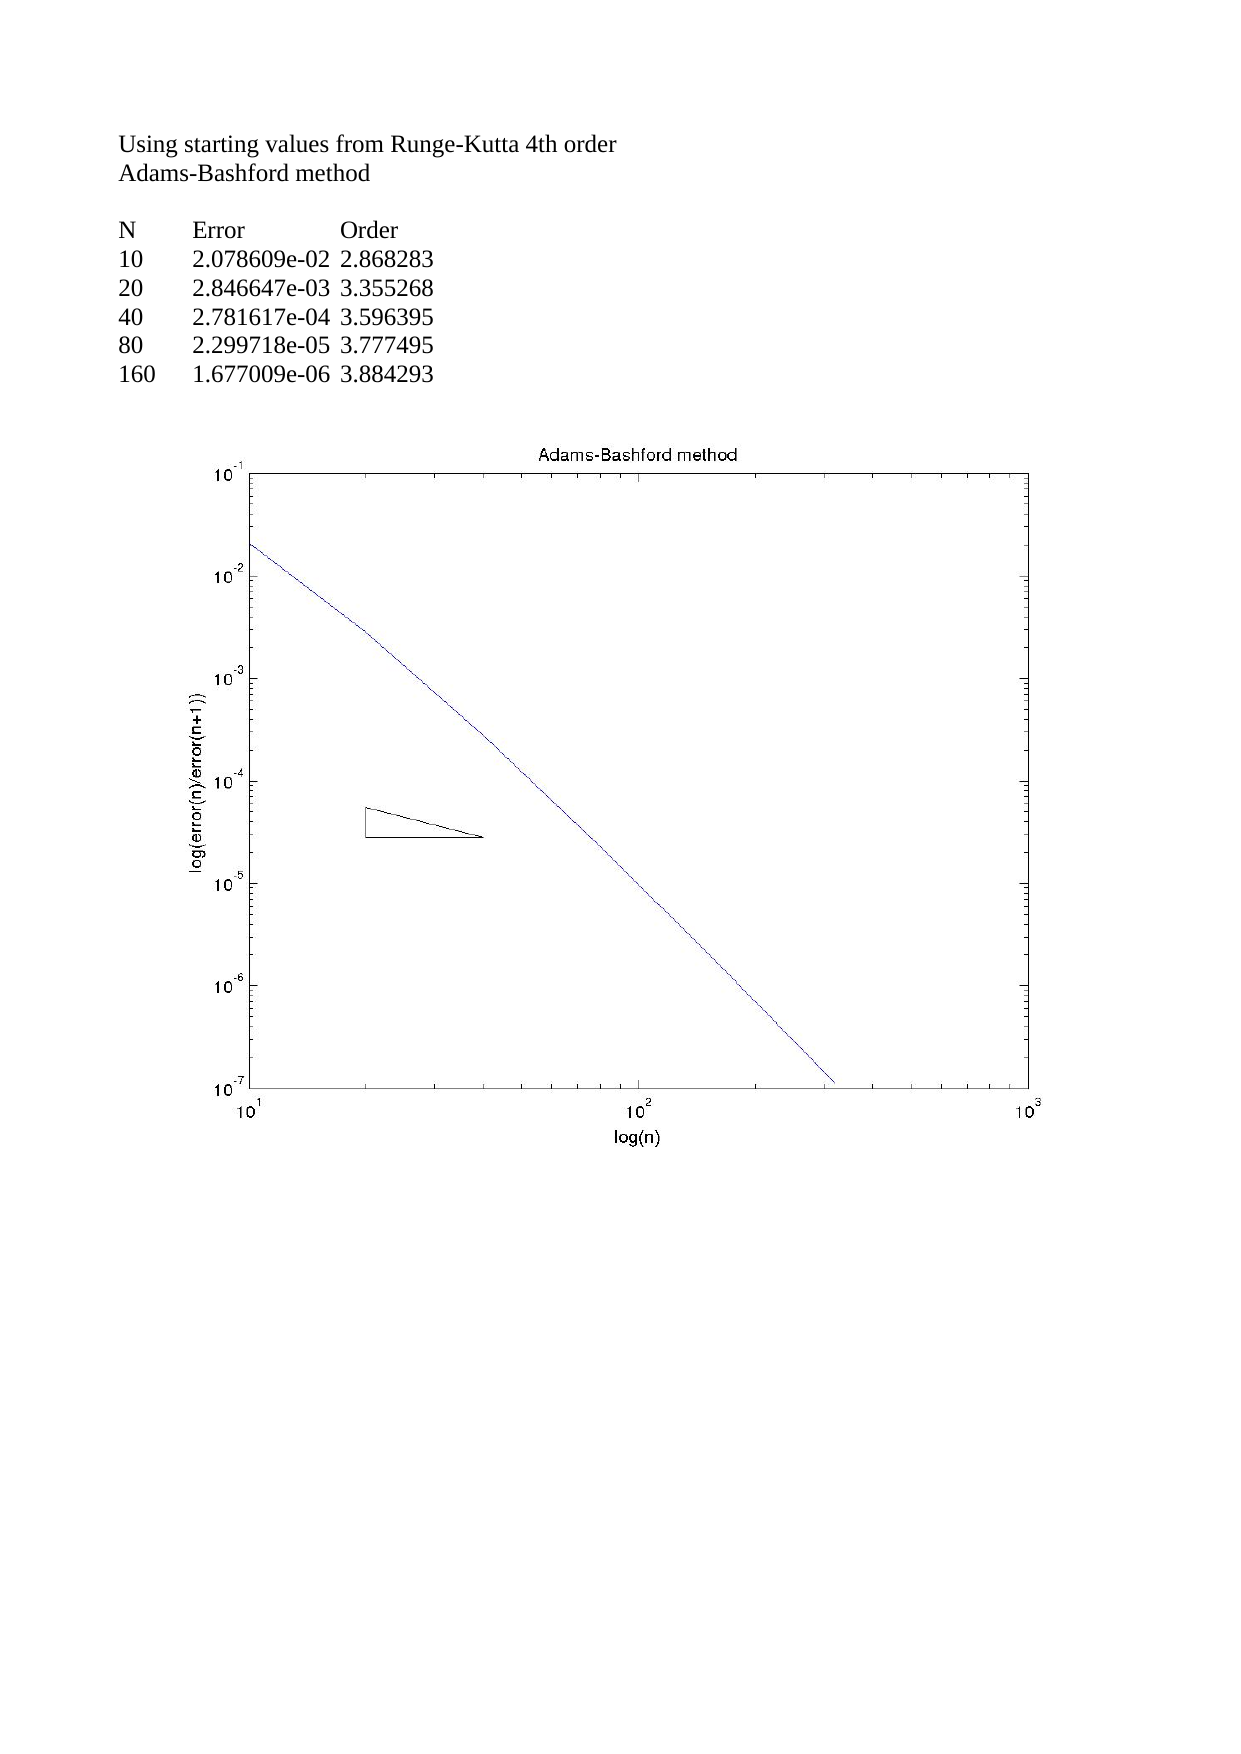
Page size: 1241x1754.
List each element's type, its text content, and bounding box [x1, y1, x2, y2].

text 10 2.078609e-02 2.868283 [118, 244, 1122, 273]
text 20 2.846647e-03 3.355268 [118, 273, 1122, 302]
text 40 2.781617e-04 3.596395 [118, 302, 1122, 330]
text 80 2.299718e-05 3.777495 [118, 330, 1122, 359]
text Using starting values from Runge-Kutta 4th order [118, 129, 1122, 158]
text Adams-Bashford method [118, 158, 1122, 187]
text 160 1.677009e-06 3.884293 [118, 359, 1122, 388]
text N Error Order [118, 215, 1122, 244]
picture [118, 416, 1123, 1171]
